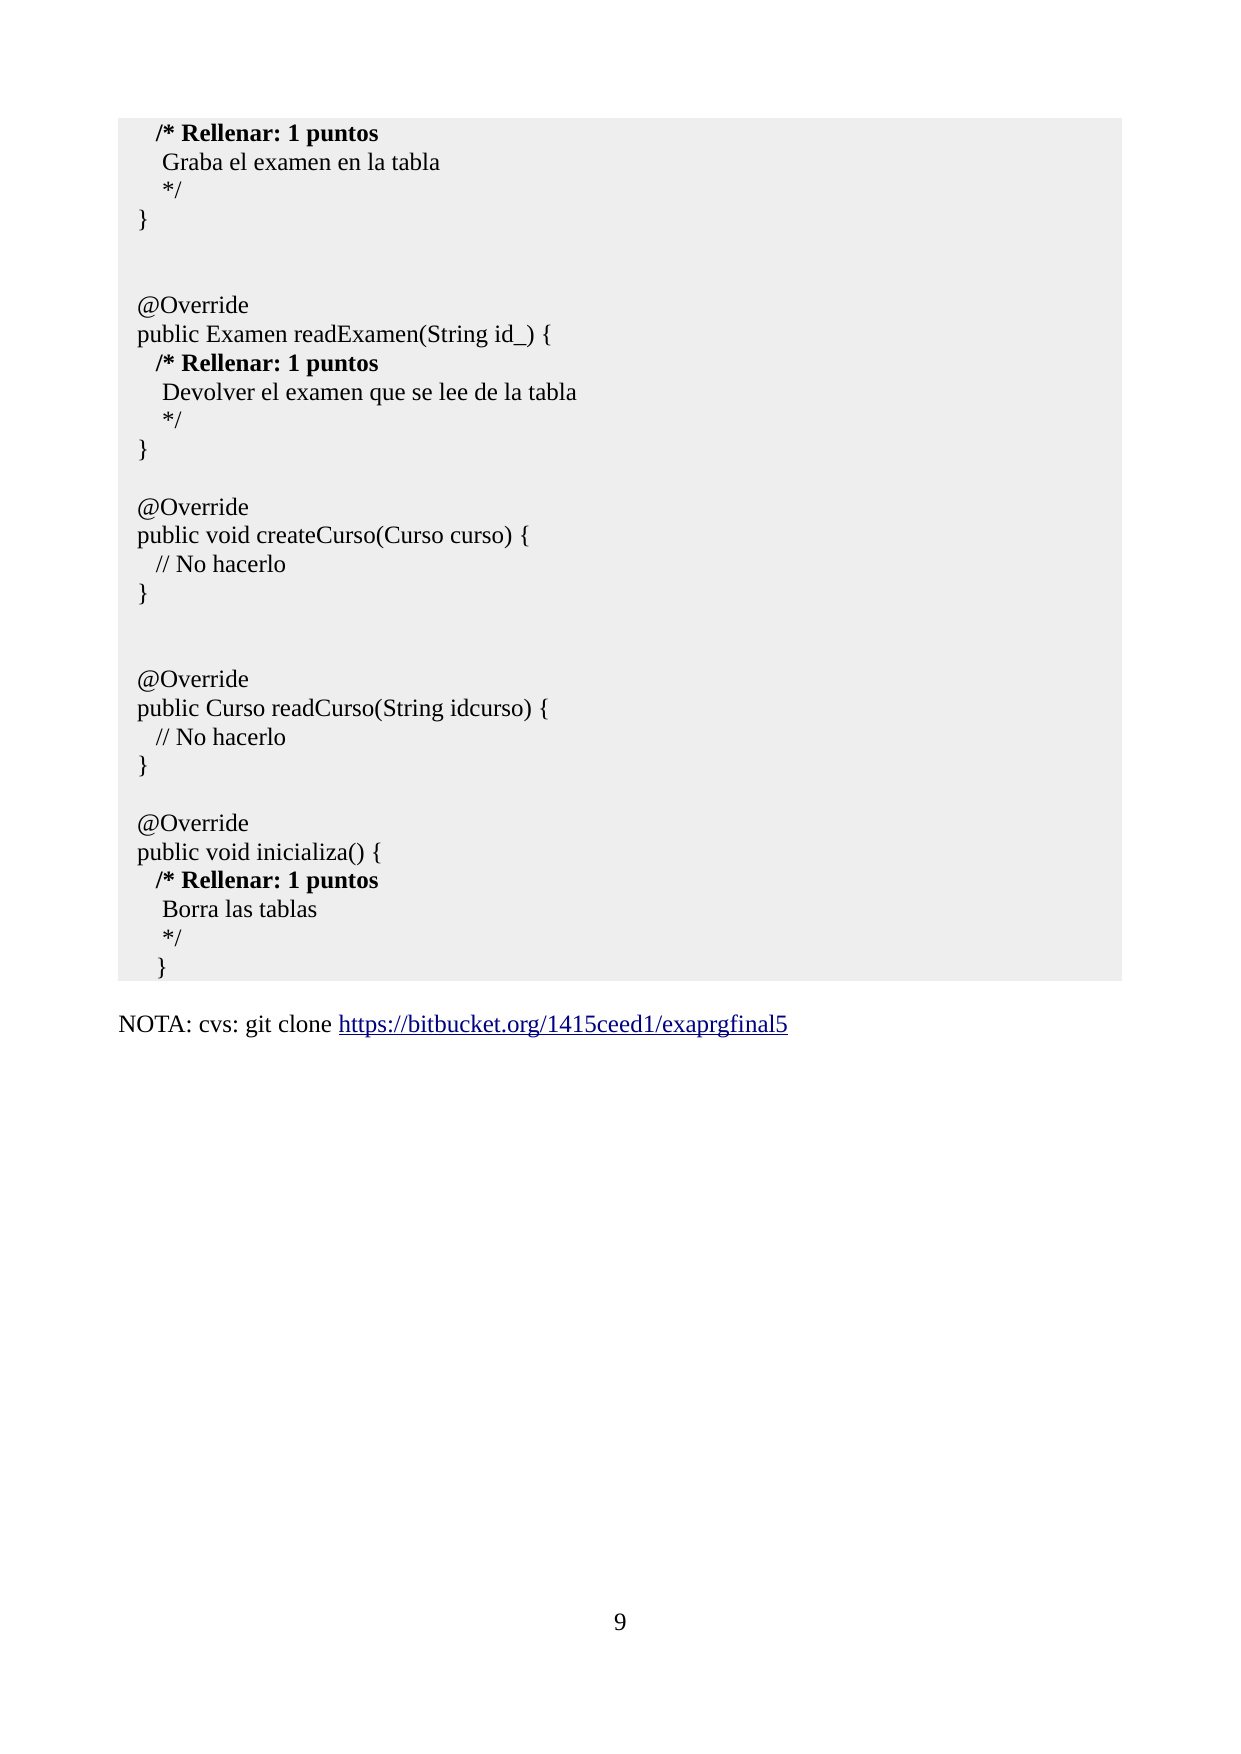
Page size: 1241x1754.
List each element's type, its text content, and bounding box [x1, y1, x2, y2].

text Graba el examen en la tabla [118, 147, 1122, 176]
text /* Rellenar: 1 puntos [118, 866, 1122, 894]
text public Curso readCurso(String idcurso) { [118, 693, 1122, 722]
text // No hacerlo [118, 722, 1122, 751]
text @Override [118, 492, 1122, 521]
text } [118, 434, 1122, 463]
text } [118, 751, 1122, 779]
text */ [118, 923, 1122, 952]
text @Override [118, 808, 1122, 837]
text Devolver el examen que se lee de la tabla [118, 377, 1122, 406]
text // No hacerlo [118, 549, 1122, 578]
text @Override [118, 664, 1122, 693]
text public void inicializa() { [118, 837, 1122, 866]
text } [118, 578, 1122, 607]
text */ [118, 176, 1122, 204]
text NOTA: cvs: git clone https://bitbucket.org/1415ceed1/exaprgfinal5 [118, 1009, 1122, 1038]
text */ [118, 406, 1122, 434]
text } [118, 204, 1122, 233]
text public Examen readExamen(String id_) { [118, 319, 1122, 348]
text /* Rellenar: 1 puntos [118, 348, 1122, 377]
text /* Rellenar: 1 puntos [118, 118, 1122, 147]
text @Override [118, 291, 1122, 319]
text } [118, 952, 1122, 981]
text Borra las tablas [118, 894, 1122, 923]
text public void createCurso(Curso curso) { [118, 521, 1122, 549]
